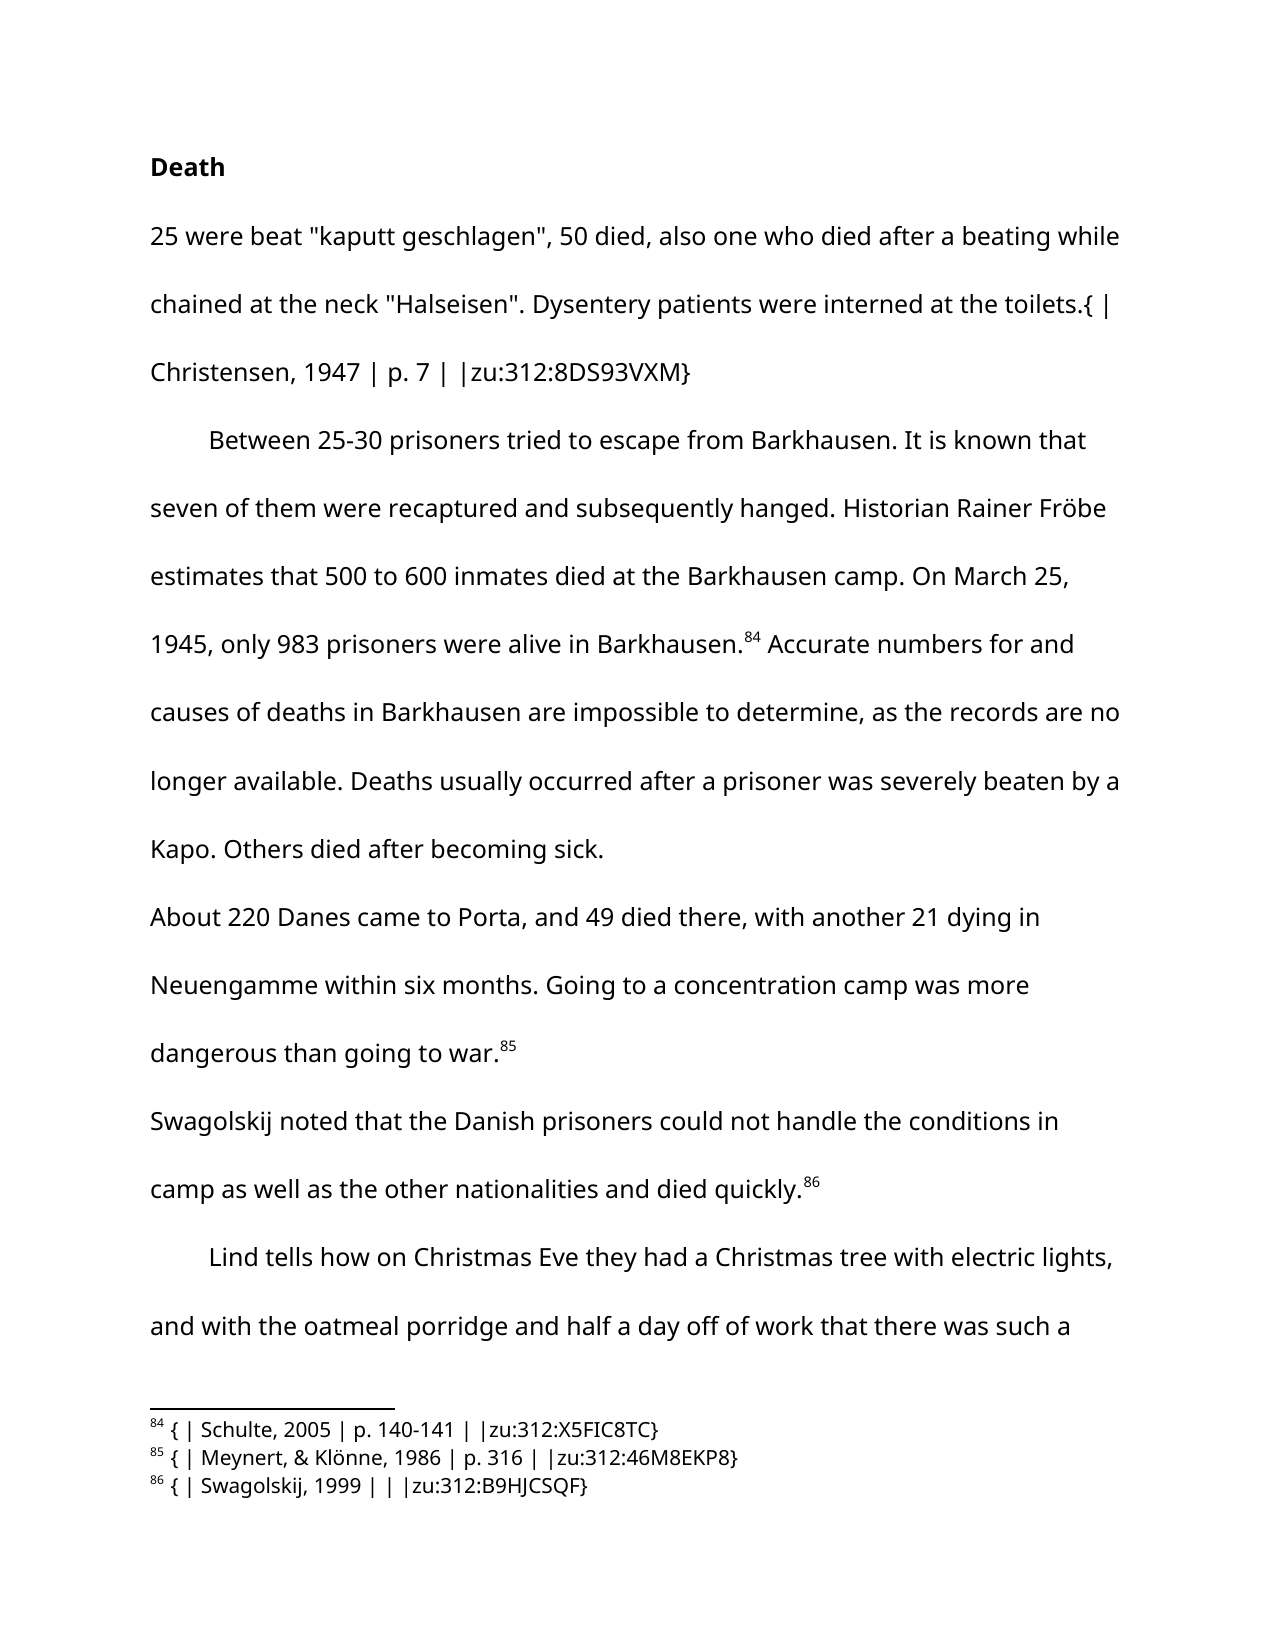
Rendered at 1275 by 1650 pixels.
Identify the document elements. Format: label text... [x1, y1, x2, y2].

text Swagolskij noted that the Danish prisoners could not handle the conditions in camp as well as the other nationalities and died quickly. [150, 1104, 1125, 1206]
text Death [150, 150, 1125, 184]
text { | Schulte, 2005 | p. 140-141 | |zu:312:X5FIC8TC} [150, 1415, 1125, 1443]
text { | Swagolskij, 1999 | | |zu:312:B9HJCSQF} [150, 1472, 1125, 1500]
text Between 25-30 prisoners tried to escape from Barkhausen. It is known that seven of them were recaptured and subsequently hanged. Historian Rainer Fröbe estimates that 500 to 600 inmates died at the Barkhausen camp. On March 25, 1945, only 983 prisoners were alive in Barkhausen. Accurate numbers for and causes of deaths in Barkhausen are impossible to determine, as the records are no longer available. Deaths usually occurred after a prisoner was severely beaten by a Kapo. Others died after becoming sick. [150, 422, 1125, 865]
text About 220 Danes came to Porta, and 49 died there, with another 21 dying in Neuengamme within six months. Going to a concentration camp was more dangerous than going to war. [150, 899, 1125, 1070]
text Lind tells how on Christmas Eve they had a Christmas tree with electric lights, and with the oatmeal porridge and half a day off of work that there was such a [150, 1240, 1125, 1342]
text { | Meynert, & Klönne, 1986 | p. 316 | |zu:312:46M8EKP8} [150, 1443, 1125, 1472]
text 25 were beat "kaputt geschlagen", 50 died, also one who died after a beating while chained at the neck "Halseisen". Dysentery patients were interned at the toilets.{ | Christensen, 1947 | p. 7 | |zu:312:8DS93VXM} [150, 218, 1125, 388]
